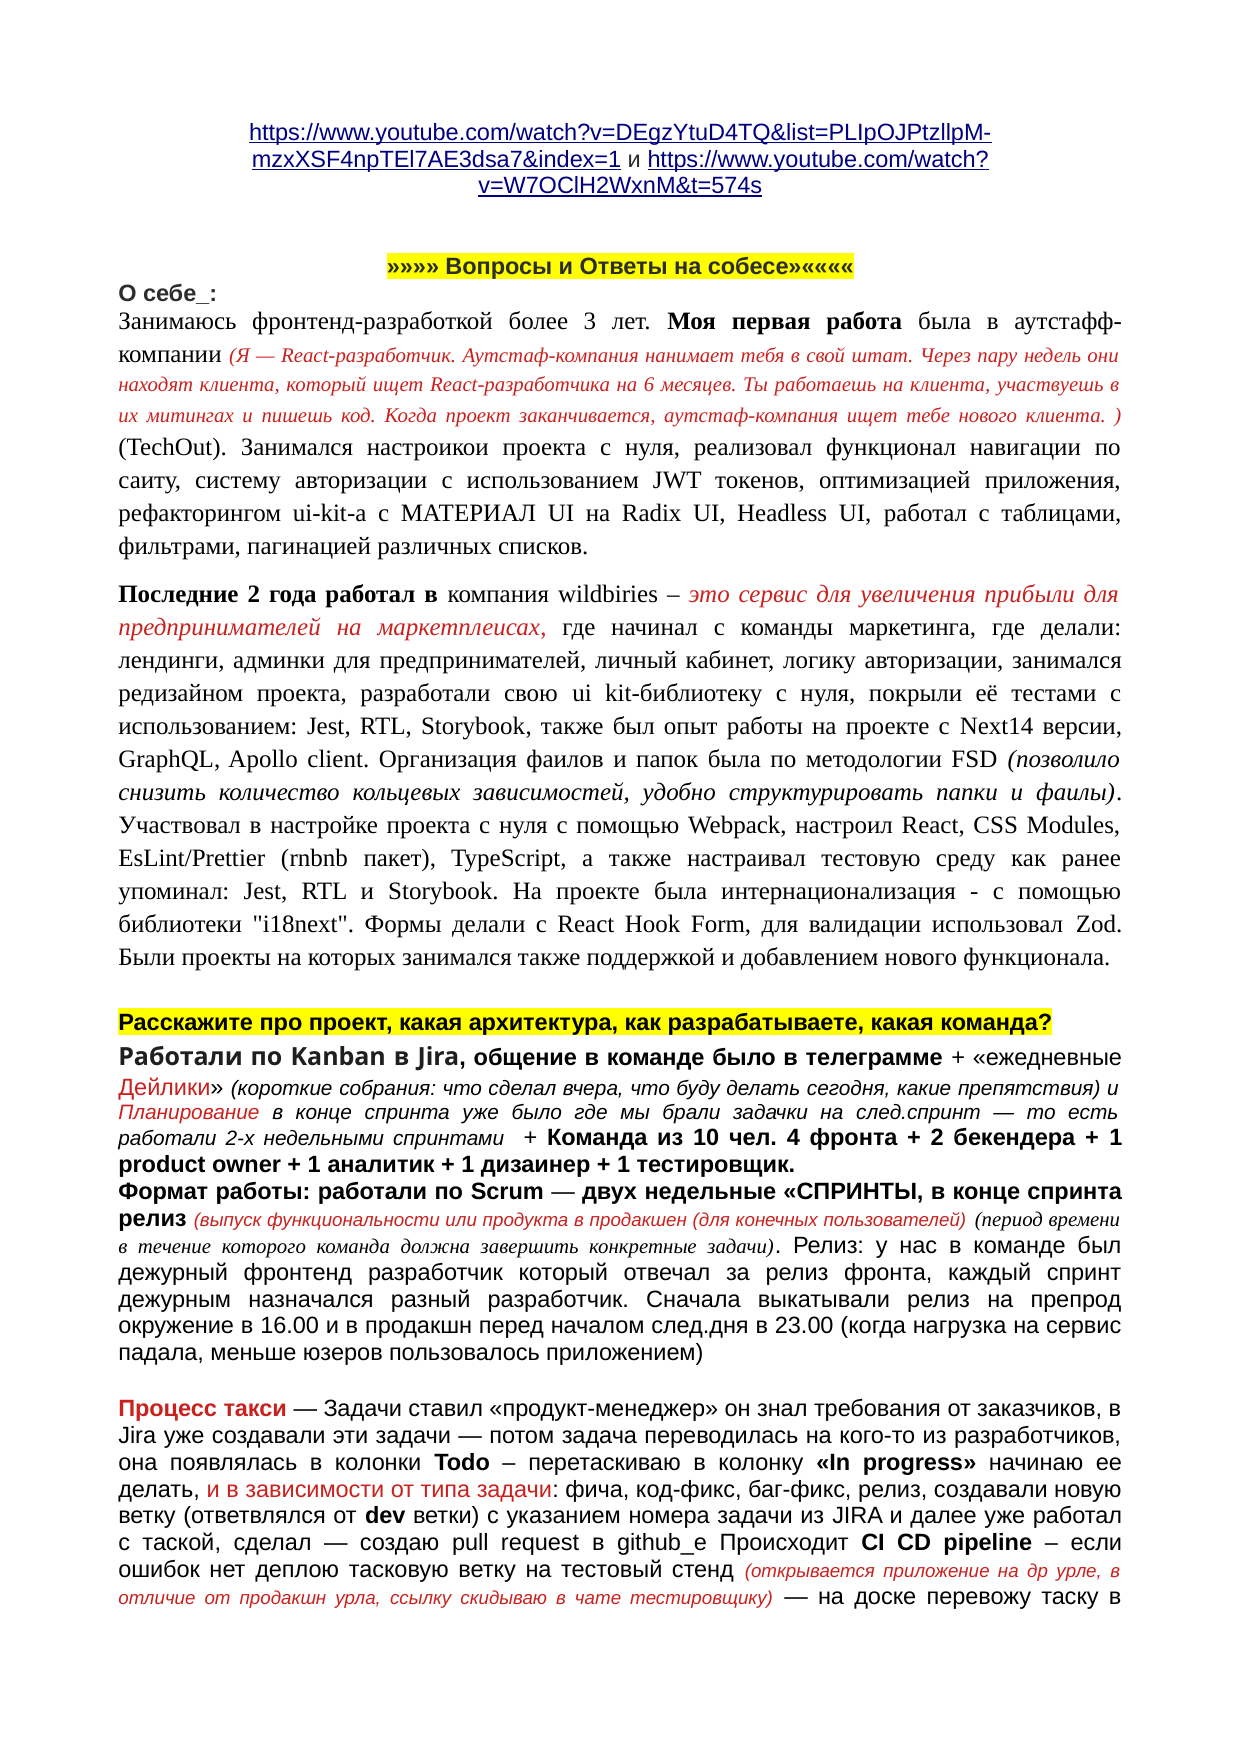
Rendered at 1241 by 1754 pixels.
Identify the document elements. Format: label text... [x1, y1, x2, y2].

text Формат работы: работали по Scrum — двух недельные «СПРИНТЫ, в конце спринта релиз (выпуск функциональности или продукта в продакшен (для конечных пользователей) (период времени в течение которого команда должна завершить конкретные задачи). Релиз: у нас в команде был дежурный фронтенд разработчик который отвечал за релиз фронта, каждый спринт дежурным назначался разный разработчик. Сначала выкатывали релиз на препрод окружение в 16.00 и в продакшн перед началом след.дня в 23.00 (когда нагрузка на сервис падала, меньше юзеров пользовалось приложением) [118, 1178, 1122, 1366]
text Работали по Kanban в Jira, общение в команде было в телеграмме + «ежедневные Дейлики» (короткие собрания: что сделал вчера, что буду делать сегодня, какие препятствия) и Планирование в конце спринта уже было где мы брали задачки на след.спринт — то есть работали 2-х недельными спринтами + Команда из 10 чел. 4 фронта + 2 бекендера + 1 product owner + 1 аналитик + 1 дизаинер + 1 тестировщик. [118, 1039, 1122, 1178]
text Занимаюсь фронтенд-разработкой более 3 лет. Моя первая работа была в аутстафф-компании (Я — React-разработчик. Аутстаф-компания нанимает тебя в свой штат. Через пару недель они находят клиента, который ищет React-разработчика на 6 месяцев. Ты работаешь на клиента, участвуешь в их митингах и пишешь код. Когда проект заканчивается, аутстаф-компания ищет тебе нового клиента. ) (TechOut). Занимался настроикои проекта с нуля, реализовал функционал навигации по саиту, систему авторизации с использованием JWT токенов, оптимизацией приложения, рефакторингом ui-kit-a с МАТЕРИАЛ UI на Radix UI, Headless UI, работал с таблицами, фильтрами, пагинацией различных списков. [118, 306, 1122, 560]
text »»»» Вопросы и Ответы на собесе»«««« [118, 252, 1122, 279]
text https://www.youtube.com/watch?v=DEgzYtuD4TQ&list=PLIpOJPtzllpM-mzxXSF4npTEl7AE3dsa7&index=1 и https://www.youtube.com/watch?v=W7OClH2WxnM&t=574s [118, 118, 1122, 199]
text Процесс такси — Задачи ставил «продукт-менеджер» он знал требования от заказчиков, в Jira уже создавали эти задачи — потом задача переводилась на кого-то из разработчиков, она появлялась в колонки Todo – перетаскиваю в колонку «In progress» начинаю ее делать, и в зависимости от типа задачи: фича, код-фикс, баг-фикс, релиз, создавали новую ветку (ответвлялся от dev ветки) с указанием номера задачи из JIRA и далее уже работал с таской, сделал — создаю pull request в github_e Происходит CI CD pipeline – если ошибок нет деплою тасковую ветку на тестовый стенд (открывается приложение на др урле, в отличие от продакшн урла, ссылку скидываю в чате тестировщику) — на доске перевожу таску в [118, 1394, 1122, 1609]
text О себе_: [118, 279, 1122, 306]
text Расскажите про проект, какая архитектура, как разрабатываете, какая команда? [118, 1008, 1122, 1035]
text Последние 2 года работал в компания wildbiries – это сервис для увеличения прибыли для предпринимателей на маркетплеисах, где начинал с команды маркетинга, где делали: лендинги, админки для предпринимателей, личный кабинет, логику авторизации, занимался редизайном проекта, разработали свою ui kit-библиотеку с нуля, покрыли её тестами с использованием: Jest, RTL, Storybook, также был опыт работы на проекте с Next14 версии, GraphQL, Apollo client. Организация фаилов и папок была по методологии FSD (позволило снизить количество кольцевых зависимостей, удобно структурировать папки и фаилы). Участвовал в настройке проекта с нуля с помощью Webpack, настроил React, CSS Modules, EsLint/Prettier (rnbnb пакет), TypeScript, а также настраивал тестовую среду как ранее упоминал: Jest, RTL и Storybook. На проекте была интернационализация - с помощью библиотеки "i18next". Формы делали с React Hook Form, для валидации использовал Zod. Были проекты на которых занимался также поддержкой и добавлением нового функционала. [118, 579, 1122, 971]
